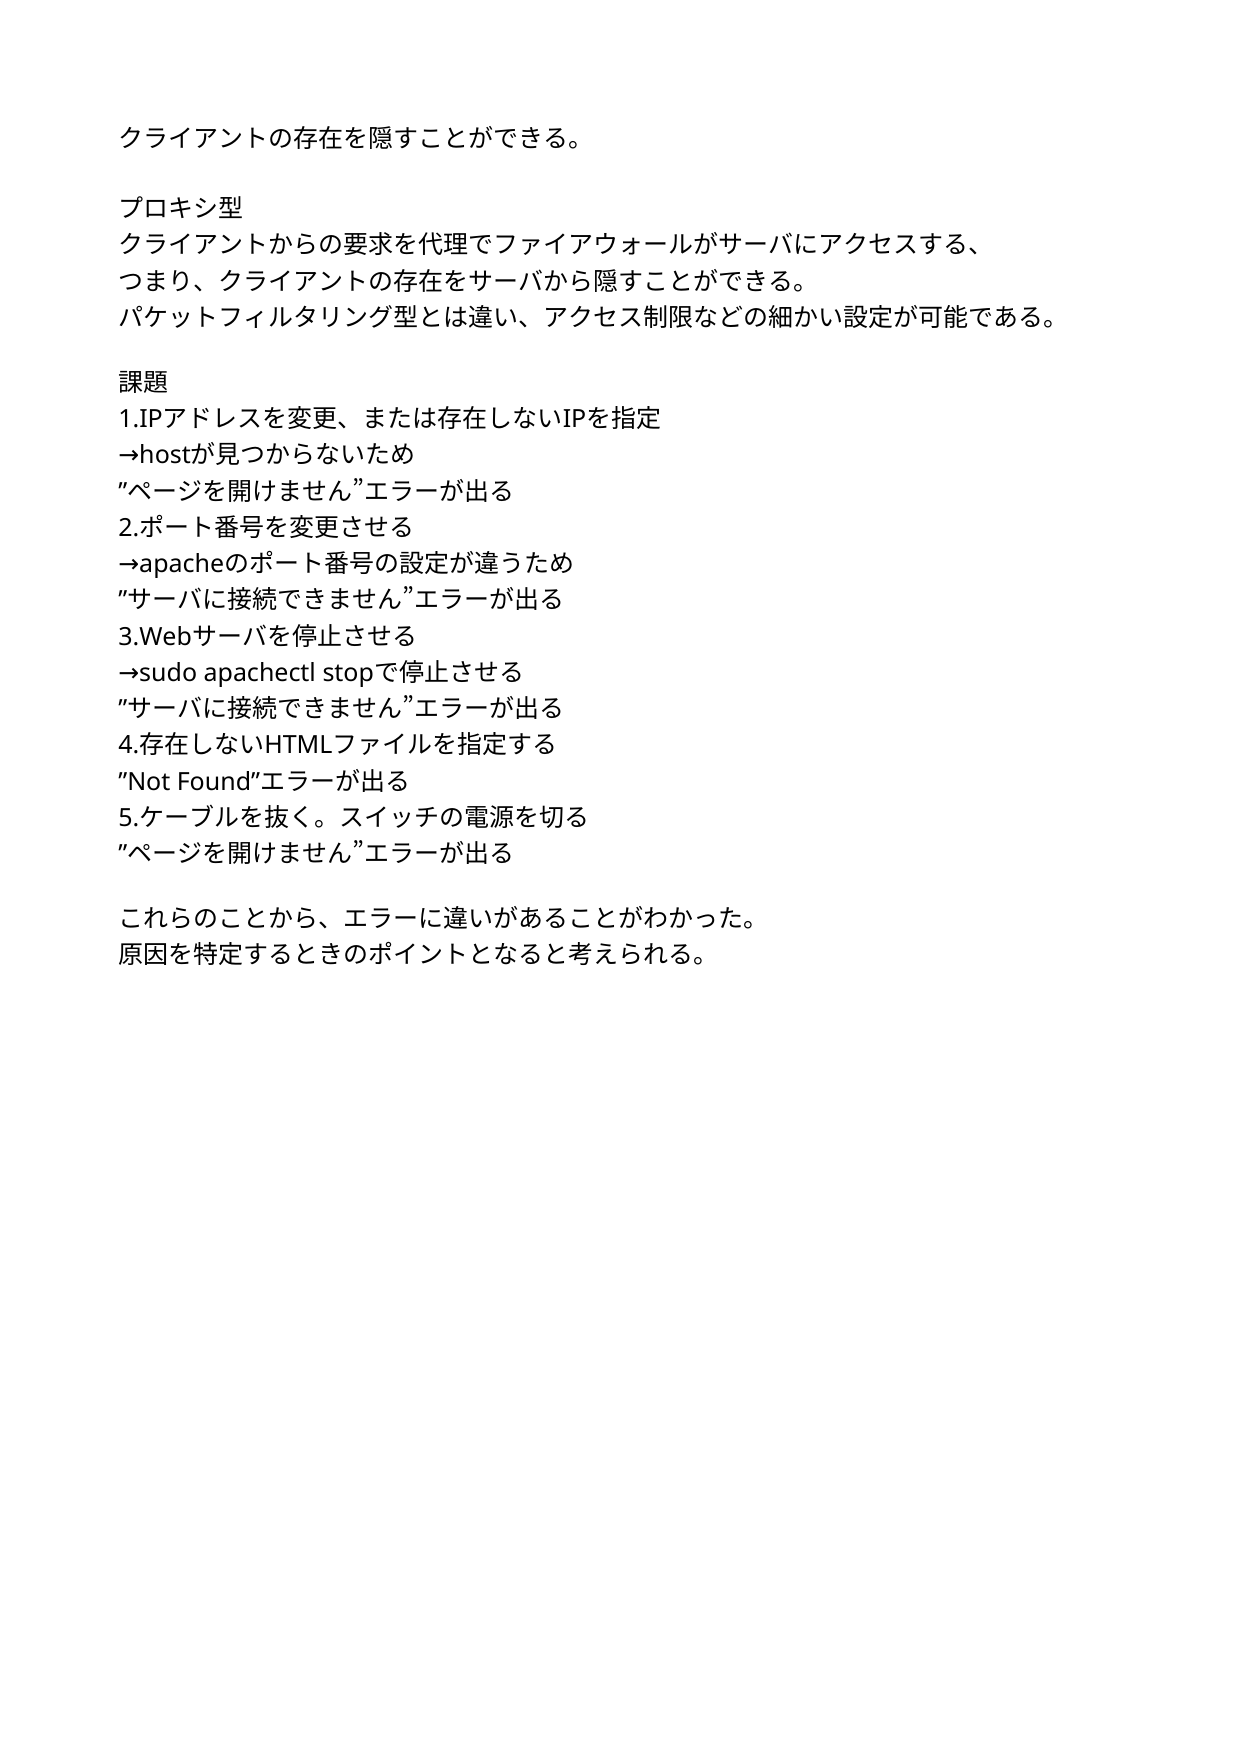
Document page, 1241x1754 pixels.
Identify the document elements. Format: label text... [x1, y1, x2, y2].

text パケットフィルタリング型とは違い、アクセス制限などの細かい設定が可能である。 [118, 297, 1122, 333]
text 2.ポート番号を変更させる [118, 507, 1122, 543]
text 課題 [118, 362, 1122, 398]
text これらのことから、エラーに違いがあることがわかった。 [118, 898, 1122, 935]
text つまり、クライアントの存在をサーバから隠すことができる。 [118, 261, 1122, 297]
text クライアントからの要求を代理でファイアウォールがサーバにアクセスする、 [118, 225, 1122, 261]
text 1.IPアドレスを変更、または存在しないIPを指定 [118, 398, 1122, 435]
text クライアントの存在を隠すことができる。 [118, 118, 1122, 154]
text →hostが見つからないため [118, 435, 1122, 471]
text ”サーバに接続できません”エラーが出る [118, 688, 1122, 725]
text 5.ケーブルを抜く。スイッチの電源を切る [118, 797, 1122, 833]
text ”サーバに接続できません”エラーが出る [118, 580, 1122, 616]
text ”ページを開けません”エラーが出る [118, 471, 1122, 507]
text ”Not Found”エラーが出る [118, 761, 1122, 797]
text 4.存在しないHTMLファイルを指定する [118, 725, 1122, 761]
text →apacheのポート番号の設定が違うため [118, 543, 1122, 580]
text ”ページを開けません”エラーが出る [118, 833, 1122, 870]
text プロキシ型 [118, 188, 1122, 225]
text 原因を特定するときのポイントとなると考えられる。 [118, 935, 1122, 971]
text →sudo apachectl stopで停止させる [118, 652, 1122, 688]
text 3.Webサーバを停止させる [118, 616, 1122, 652]
